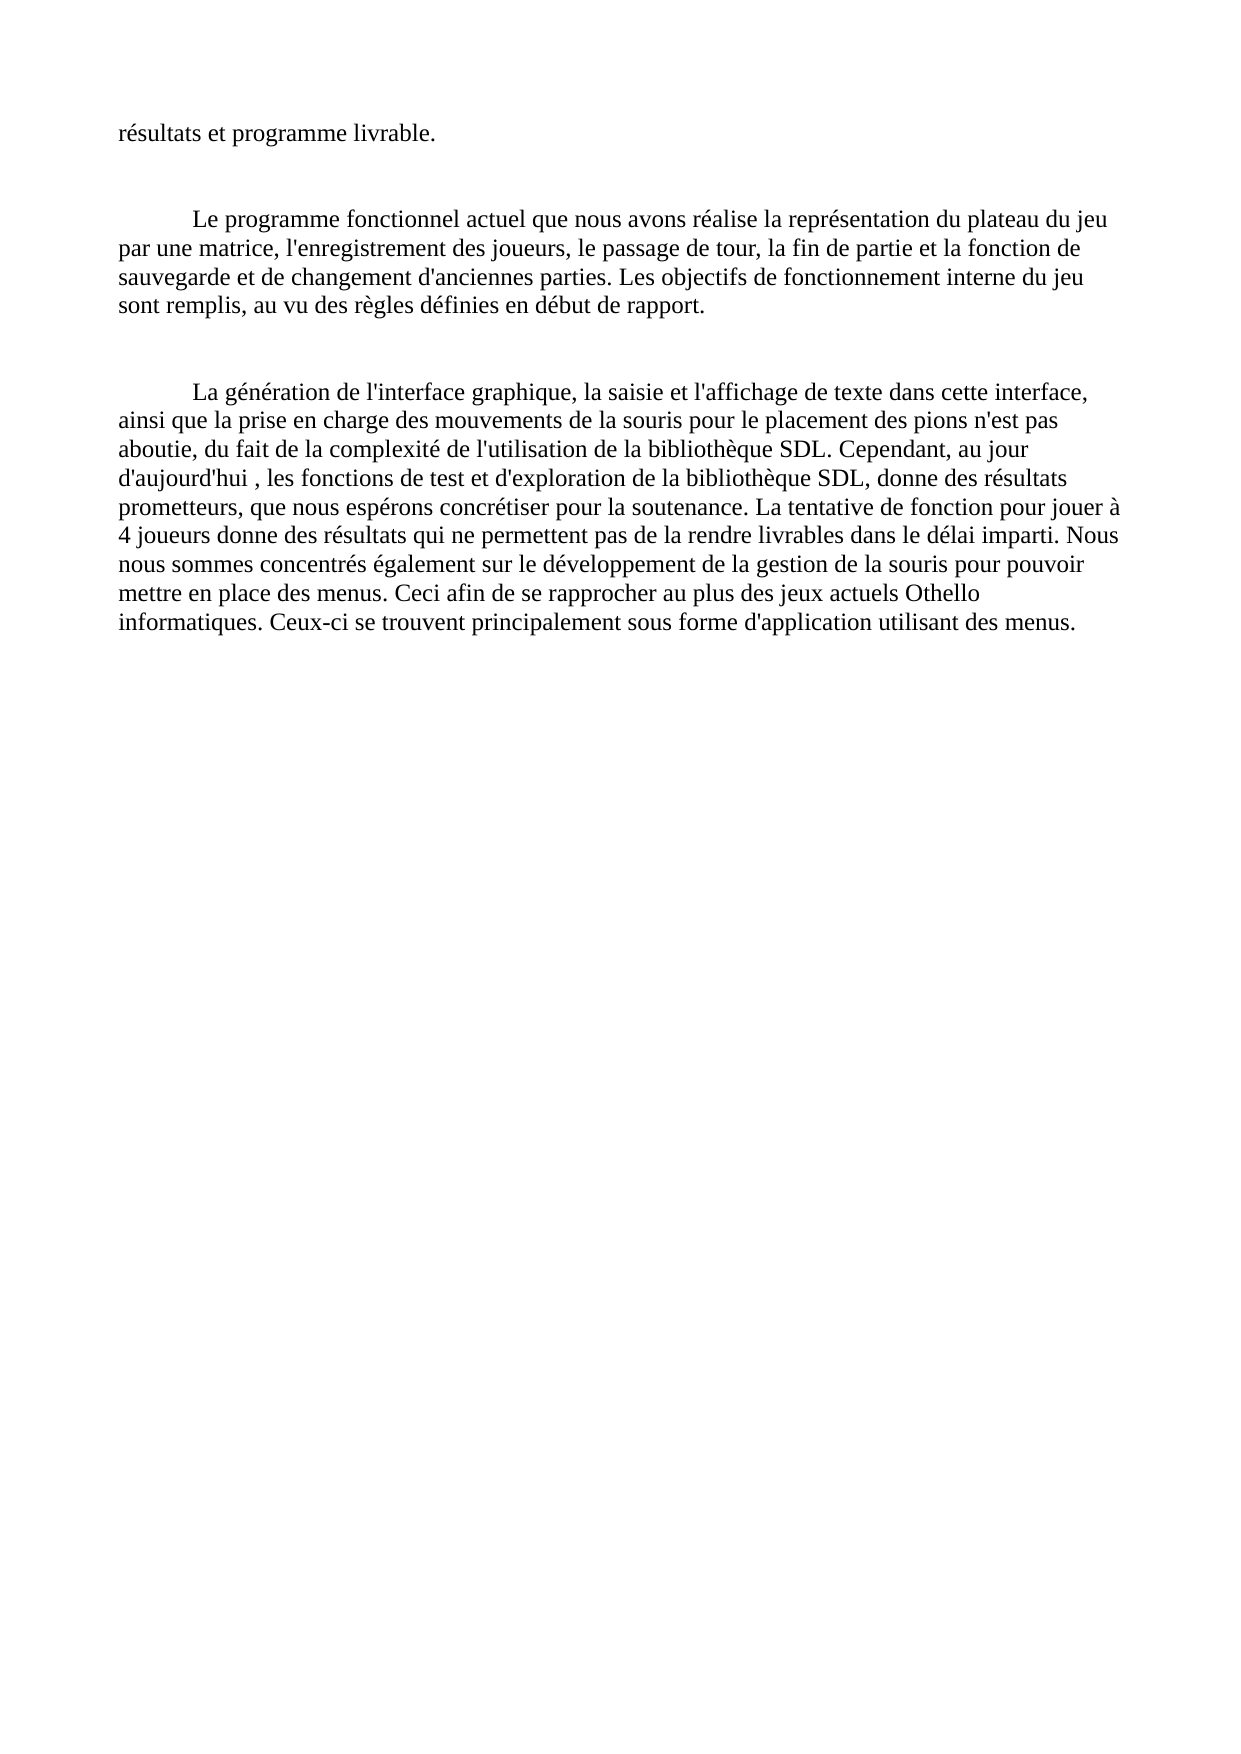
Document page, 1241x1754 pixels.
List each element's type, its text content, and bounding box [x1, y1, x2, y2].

text Le programme fonctionnel actuel que nous avons réalise la représentation du plateau du jeu par une matrice, l'enregistrement des joueurs, le passage de tour, la fin de partie et la fonction de sauvegarde et de changement d'anciennes parties. Les objectifs de fonctionnement interne du jeu sont remplis, au vu des règles définies en début de rapport. [118, 204, 1122, 319]
text La génération de l'interface graphique, la saisie et l'affichage de texte dans cette interface, ainsi que la prise en charge des mouvements de la souris pour le placement des pions n'est pas aboutie, du fait de la complexité de l'utilisation de la bibliothèque SDL. Cependant, au jour d'aujourd'hui , les fonctions de test et d'exploration de la bibliothèque SDL, donne des résultats prometteurs, que nous espérons concrétiser pour la soutenance. La tentative de fonction pour jouer à 4 joueurs donne des résultats qui ne permettent pas de la rendre livrables dans le délai imparti. Nous nous sommes concentrés également sur le développement de la gestion de la souris pour pouvoir mettre en place des menus. Ceci afin de se rapprocher au plus des jeux actuels Othello informatiques. Ceux-ci se trouvent principalement sous forme d'application utilisant des menus. [118, 377, 1122, 636]
text résultats et programme livrable. [118, 118, 1122, 147]
